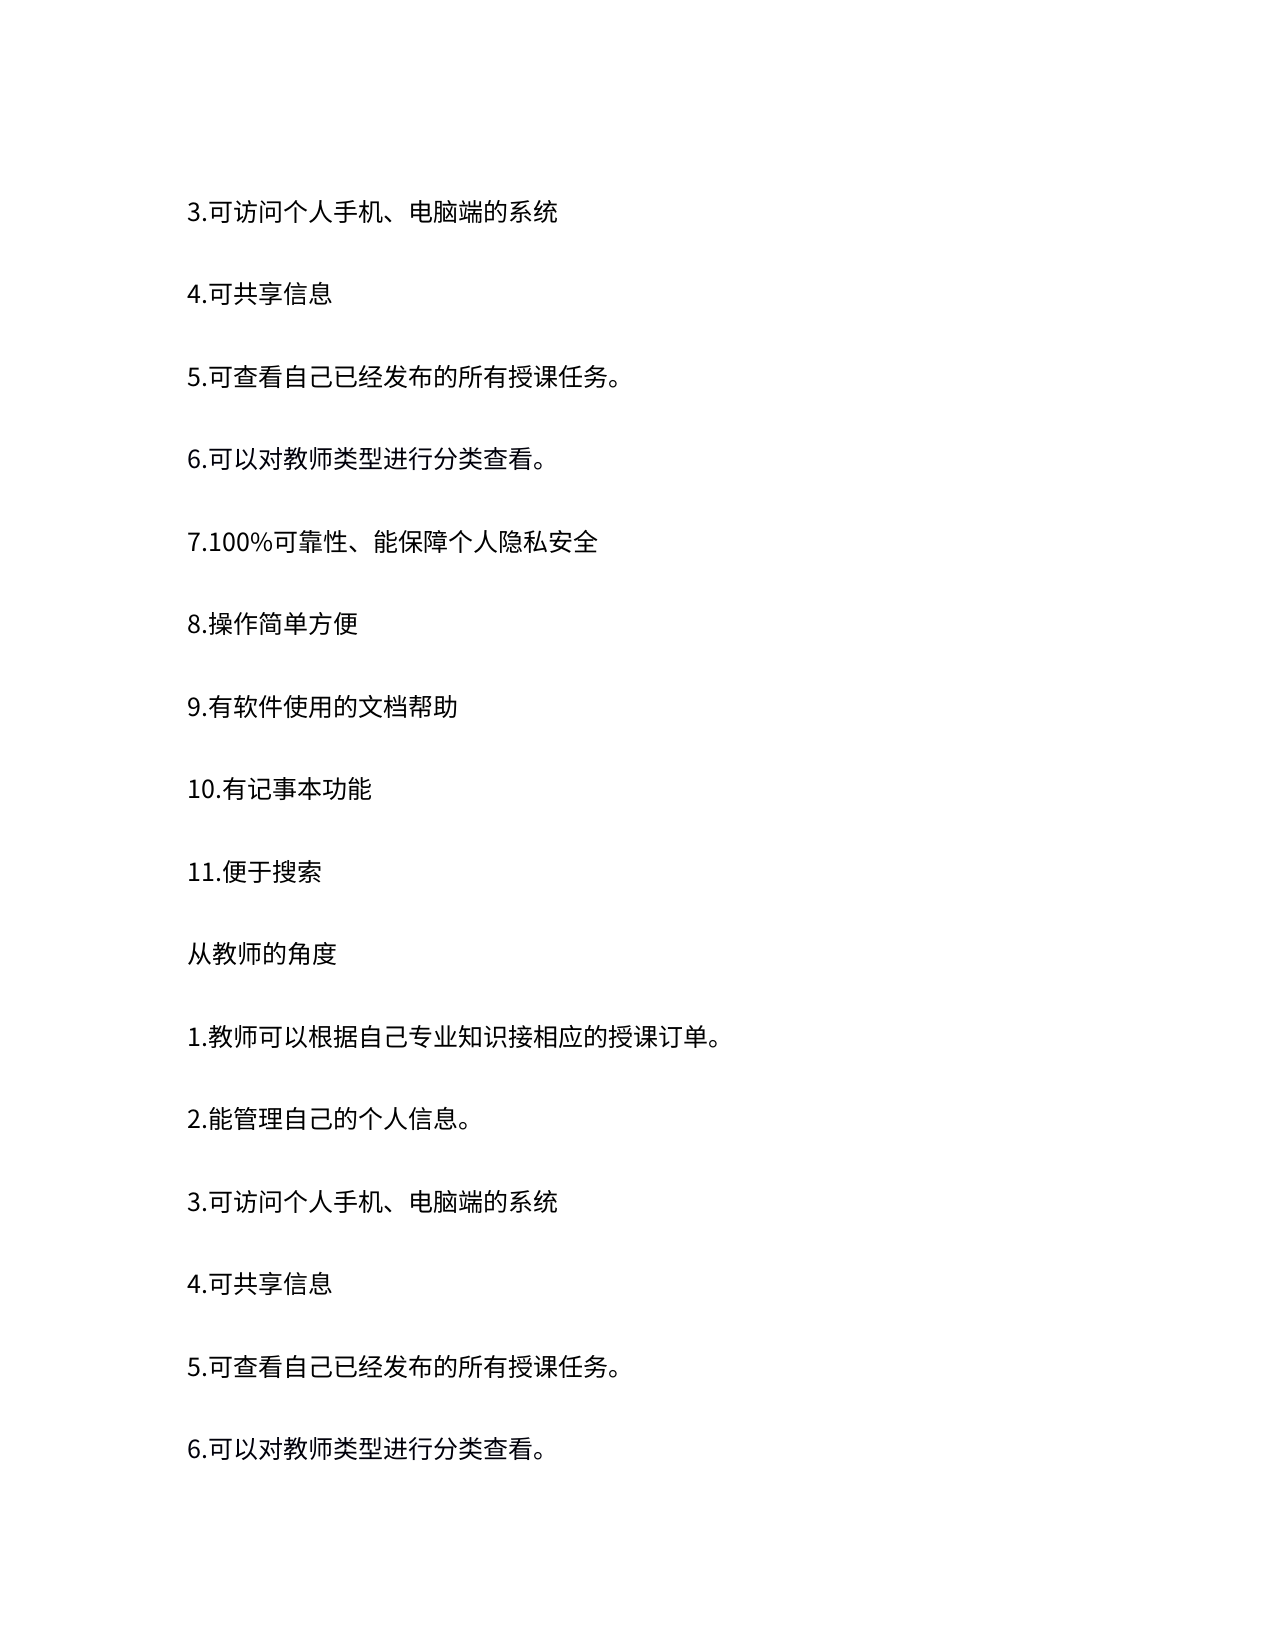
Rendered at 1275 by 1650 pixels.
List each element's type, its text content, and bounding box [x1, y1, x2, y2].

text 3.可访问个人手机、电脑端的系统 [187, 1159, 1087, 1221]
text 6.可以对教师类型进行分类查看。 [187, 416, 1087, 479]
text 11.便于搜索 [187, 829, 1087, 891]
text 1.教师可以根据自己专业知识接相应的授课订单。 [187, 994, 1087, 1056]
text 3.可访问个人手机、电脑端的系统 [187, 169, 1087, 231]
text 5.可查看自己已经发布的所有授课任务。 [187, 1324, 1087, 1386]
text 5.可查看自己已经发布的所有授课任务。 [187, 334, 1087, 396]
text 6.可以对教师类型进行分类查看。 [187, 1406, 1087, 1469]
text 7.100%可靠性、能保障个人隐私安全 [187, 499, 1087, 561]
text 从教师的角度 [187, 911, 1087, 974]
text 2.能管理自己的个人信息。 [187, 1076, 1087, 1139]
text 4.可共享信息 [187, 251, 1087, 314]
text 9.有软件使用的文档帮助 [187, 664, 1087, 726]
text 4.可共享信息 [187, 1241, 1087, 1304]
text 8.操作简单方便 [187, 581, 1087, 644]
text 10.有记事本功能 [187, 746, 1087, 809]
